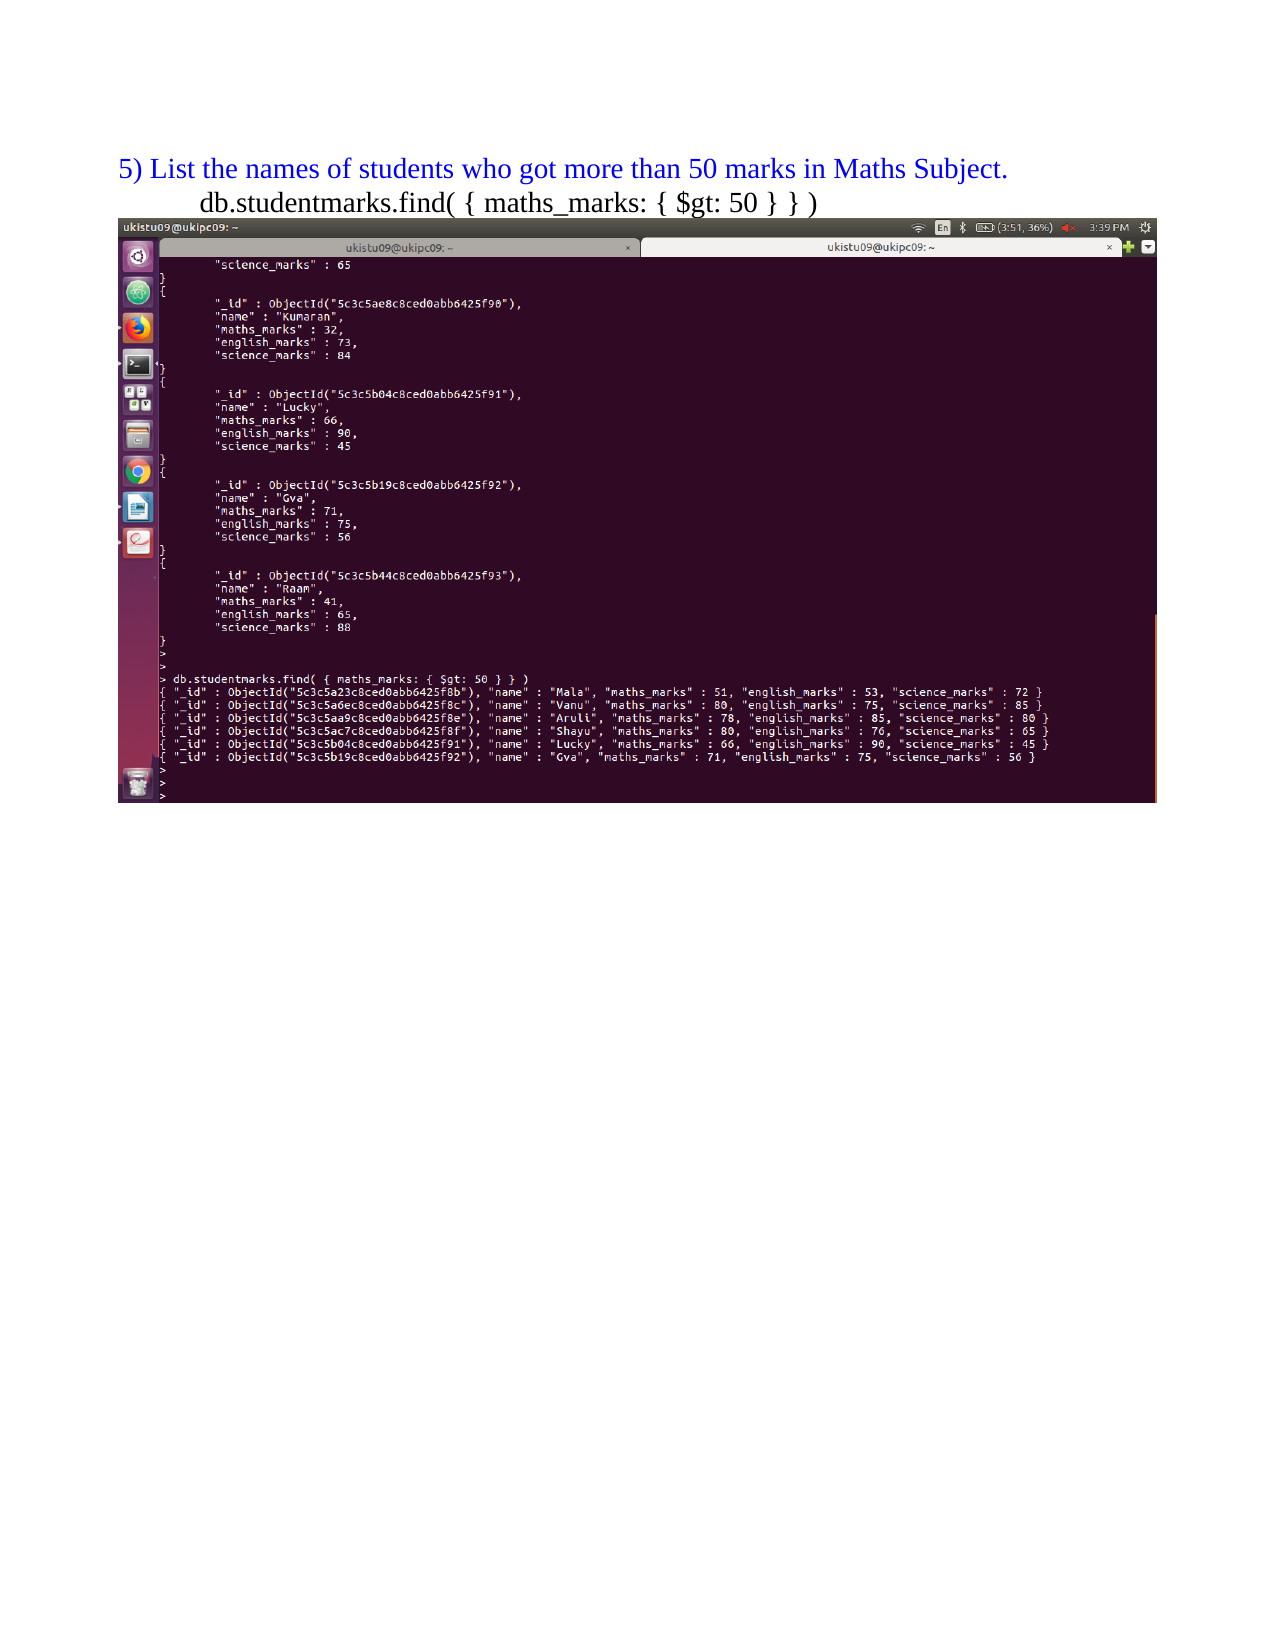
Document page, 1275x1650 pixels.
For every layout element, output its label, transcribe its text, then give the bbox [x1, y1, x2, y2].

text db.studentmarks.find( { maths_marks: { $gt: 50 } } ) [118, 185, 1157, 218]
picture [118, 218, 1157, 803]
text 5) List the names of students who got more than 50 marks in Maths Subject. [118, 152, 1157, 185]
